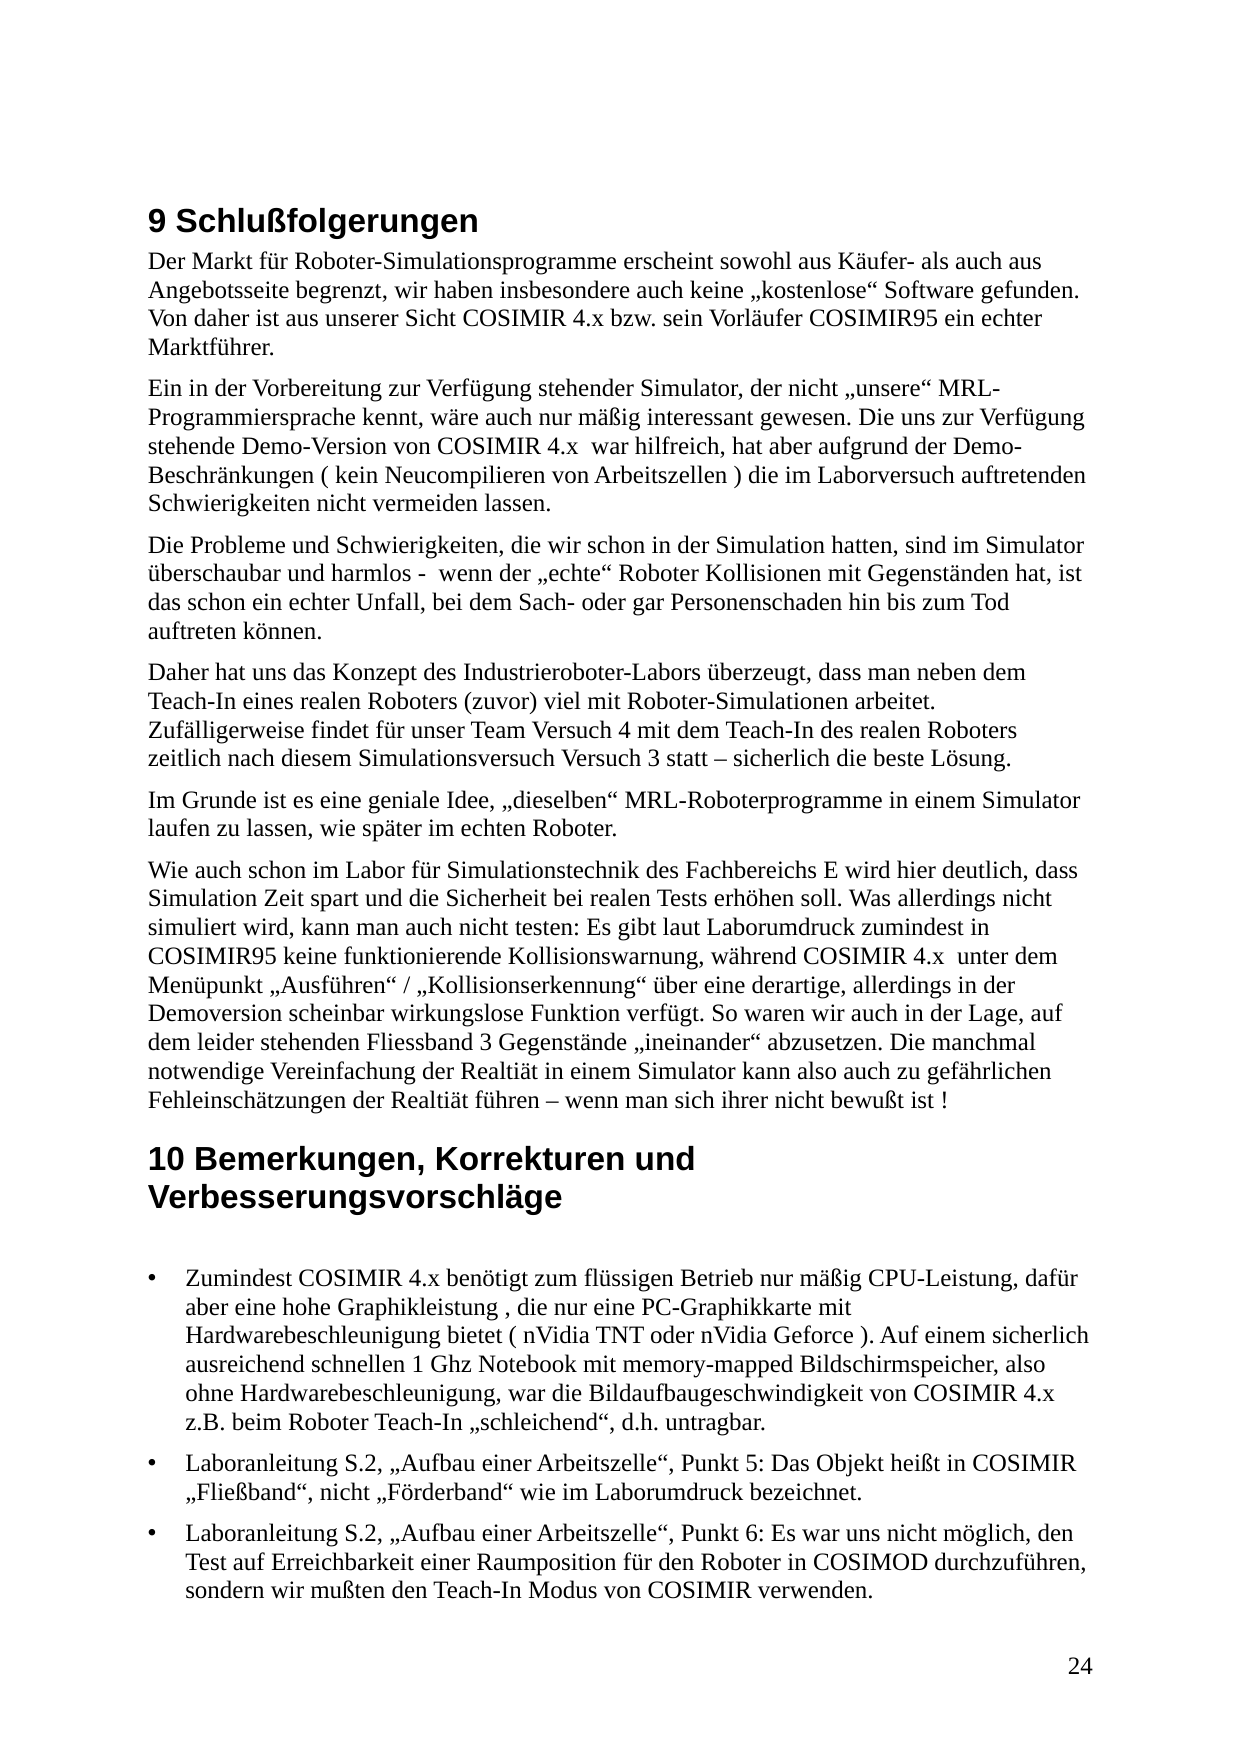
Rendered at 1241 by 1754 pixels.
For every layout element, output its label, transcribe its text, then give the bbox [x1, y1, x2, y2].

text Im Grunde ist es eine geniale Idee, „dieselben“ MRL-Roboterprogramme in einem Simulator laufen zu lassen, wie später im echten Roboter. [148, 785, 1093, 842]
text Wie auch schon im Labor für Simulationstechnik des Fachbereichs E wird hier deutlich, dass Simulation Zeit spart und die Sicherheit bei realen Tests erhöhen soll. Was allerdings nicht simuliert wird, kann man auch nicht testen: Es gibt laut Laborumdruck zumindest in COSIMIR95 keine funktionierende Kollisionswarnung, während COSIMIR 4.x unter dem Menüpunkt „Ausführen“ / „Kollisionserkennung“ über eine derartige, allerdings in der Demoversion scheinbar wirkungslose Funktion verfügt. So waren wir auch in der Lage, auf dem leider stehenden Fliessband 3 Gegenstände „ineinander“ abzusetzen. Die manchmal notwendige Vereinfachung der Realtiät in einem Simulator kann also auch zu gefährlichen Fehleinschätzungen der Realtiät führen – wenn man sich ihrer nicht bewußt ist ! [148, 855, 1093, 1113]
subtitle 10 Bemerkungen, Korrekturen und Verbesserungsvorschläge [148, 1138, 1093, 1215]
list Laboranleitung S.2, „Aufbau einer Arbeitszelle“, Punkt 5: Das Objekt heißt in COSIMIR „Fließband“, nicht „Förderband“ wie im Laborumdruck bezeichnet. [148, 1448, 1093, 1505]
list Zumindest COSIMIR 4.x benötigt zum flüssigen Betrieb nur mäßig CPU-Leistung, dafür aber eine hohe Graphikleistung , die nur eine PC-Graphikkarte mit Hardwarebeschleunigung bietet ( nVidia TNT oder nVidia Geforce ). Auf einem sicherlich ausreichend schnellen 1 Ghz Notebook mit memory-mapped Bildschirmspeicher, also ohne Hardwarebeschleunigung, war die Bildaufbaugeschwindigkeit von COSIMIR 4.x z.B. beim Roboter Teach-In „schleichend“, d.h. untragbar. [148, 1263, 1093, 1435]
text Ein in der Vorbereitung zur Verfügung stehender Simulator, der nicht „unsere“ MRL-Programmiersprache kennt, wäre auch nur mäßig interessant gewesen. Die uns zur Verfügung stehende Demo-Version von COSIMIR 4.x war hilfreich, hat aber aufgrund der Demo-Beschränkungen ( kein Neucompilieren von Arbeitszellen ) die im Laborversuch auftretenden Schwierigkeiten nicht vermeiden lassen. [148, 373, 1093, 517]
subtitle 9 Schlußfolgerungen [148, 201, 1093, 240]
text Der Markt für Roboter-Simulationsprogramme erscheint sowohl aus Käufer- als auch aus Angebotsseite begrenzt, wir haben insbesondere auch keine „kostenlose“ Software gefunden. Von daher ist aus unserer Sicht COSIMIR 4.x bzw. sein Vorläufer COSIMIR95 ein echter Marktführer. [148, 246, 1093, 361]
text Daher hat uns das Konzept des Industrieroboter-Labors überzeugt, dass man neben dem Teach-In eines realen Roboters (zuvor) viel mit Roboter-Simulationen arbeitet. Zufälligerweise findet für unser Team Versuch 4 mit dem Teach-In des realen Roboters zeitlich nach diesem Simulationsversuch Versuch 3 statt – sicherlich die beste Lösung. [148, 657, 1093, 772]
text Die Probleme und Schwierigkeiten, die wir schon in der Simulation hatten, sind im Simulator überschaubar und harmlos - wenn der „echte“ Roboter Kollisionen mit Gegenständen hat, ist das schon ein echter Unfall, bei dem Sach- oder gar Personenschaden hin bis zum Tod auftreten können. [148, 530, 1093, 645]
list Laboranleitung S.2, „Aufbau einer Arbeitszelle“, Punkt 6: Es war uns nicht möglich, den Test auf Erreichbarkeit einer Raumposition für den Roboter in COSIMOD durchzuführen, sondern wir mußten den Teach-In Modus von COSIMIR verwenden. [148, 1518, 1093, 1604]
